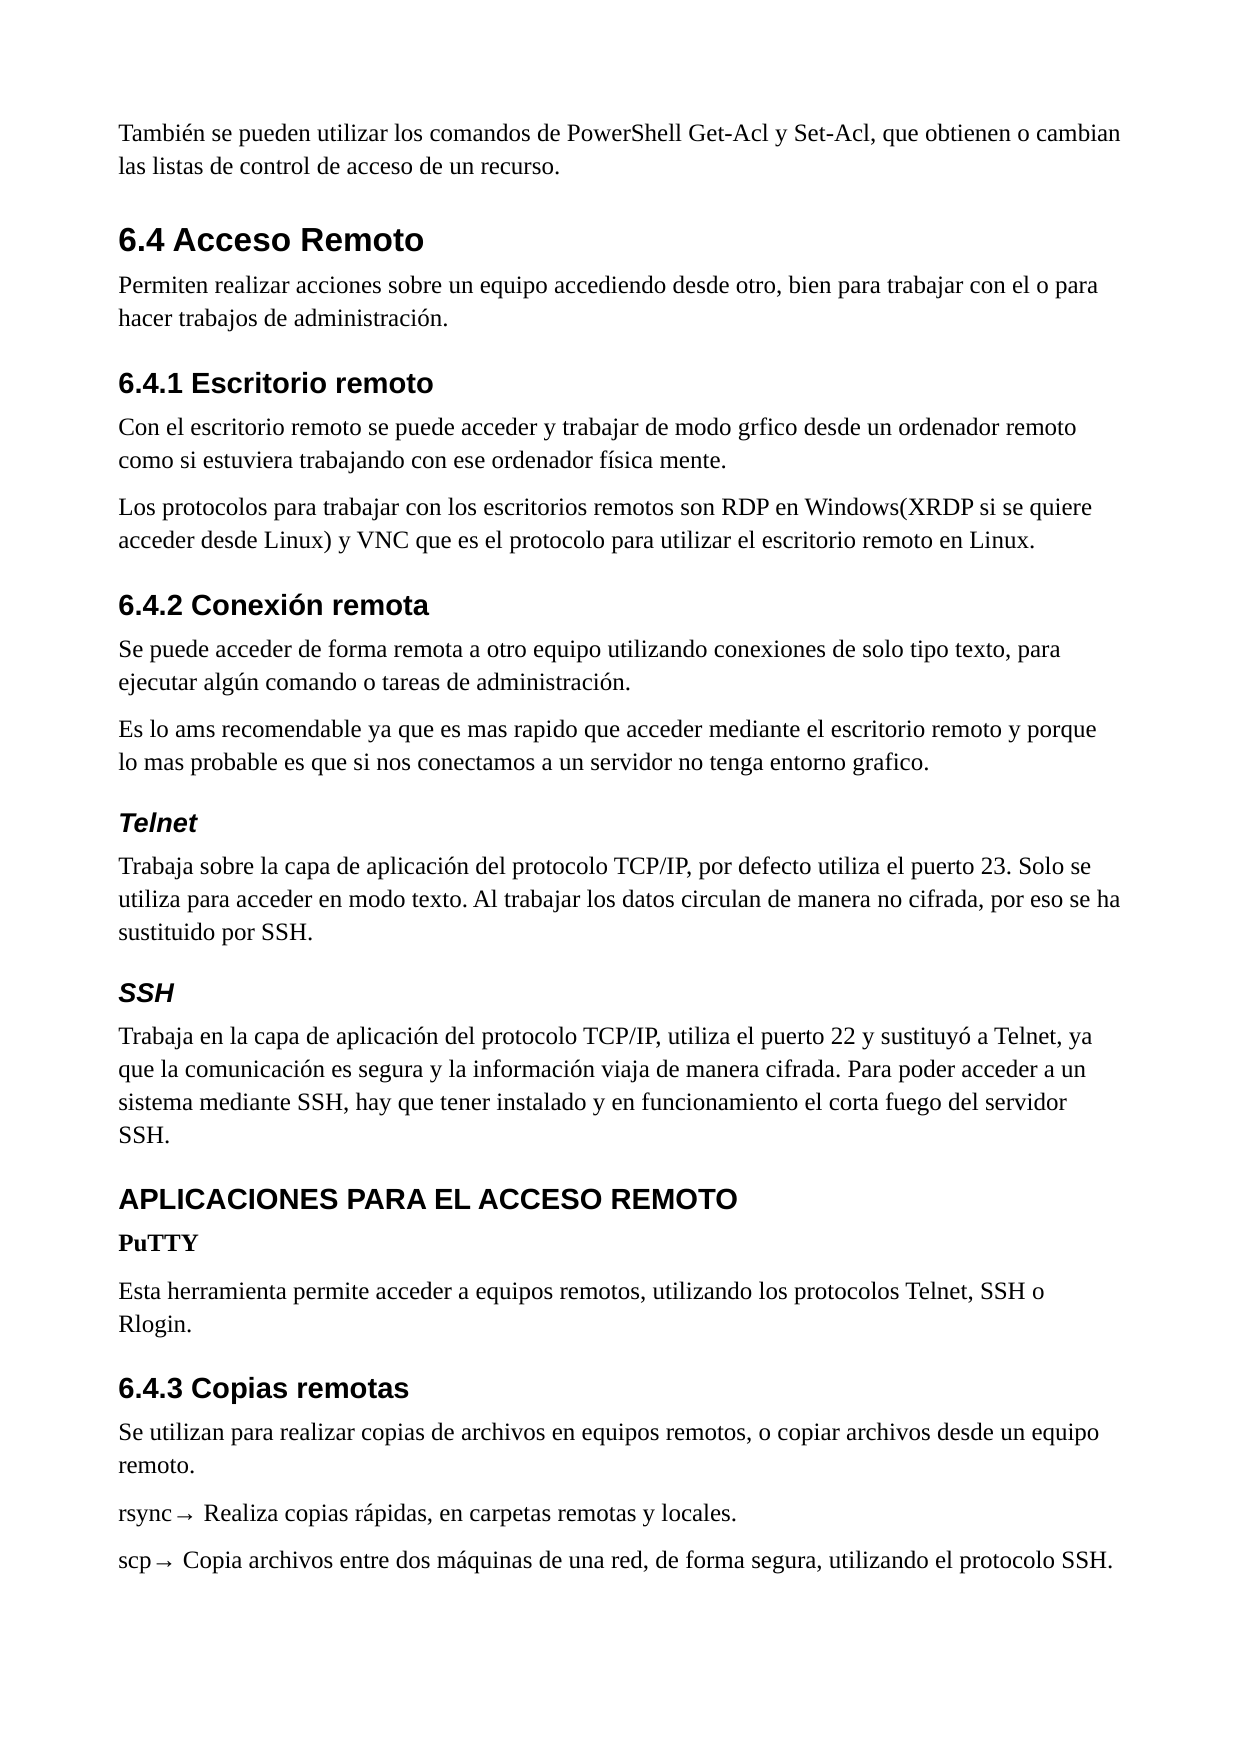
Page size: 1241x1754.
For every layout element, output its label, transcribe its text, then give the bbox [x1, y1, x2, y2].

subtitle 6.4.3 Copias remotas [118, 1371, 1122, 1405]
text Se utilizan para realizar copias de archivos en equipos remotos, o copiar archivos desde un equipo remoto. [118, 1417, 1122, 1479]
text rsync→ Realiza copias rápidas, en carpetas remotas y locales. [118, 1498, 1122, 1527]
text scp→ Copia archivos entre dos máquinas de una red, de forma segura, utilizando el protocolo SSH. [118, 1545, 1122, 1574]
text Con el escritorio remoto se puede acceder y trabajar de modo grfico desde un ordenador remoto como si estuviera trabajando con ese ordenador física mente. [118, 412, 1122, 473]
subtitle SSH [118, 977, 1122, 1008]
text Trabaja en la capa de aplicación del protocolo TCP/IP, utiliza el puerto 22 y sustituyó a Telnet, ya que la comunicación es segura y la información viaja de manera cifrada. Para poder acceder a un sistema mediante SSH, hay que tener instalado y en funcionamiento el corta fuego del servidor SSH. [118, 1021, 1122, 1149]
subtitle APLICACIONES PARA EL ACCESO REMOTO [118, 1182, 1122, 1216]
subtitle 6.4.1 Escritorio remoto [118, 366, 1122, 399]
subtitle 6.4 Acceso Remoto [118, 219, 1122, 258]
text PuTTY [118, 1228, 1122, 1257]
text También se pueden utilizar los comandos de PowerShell Get-Acl y Set-Acl, que obtienen o cambian las listas de control de acceso de un recurso. [118, 118, 1122, 180]
text Se puede acceder de forma remota a otro equipo utilizando conexiones de solo tipo texto, para ejecutar algún comando o tareas de administración. [118, 634, 1122, 695]
text Trabaja sobre la capa de aplicación del protocolo TCP/IP, por defecto utiliza el puerto 23. Solo se utiliza para acceder en modo texto. Al trabajar los datos circulan de manera no cifrada, por eso se ha sustituido por SSH. [118, 851, 1122, 946]
text Es lo ams recomendable ya que es mas rapido que acceder mediante el escritorio remoto y porque lo mas probable es que si nos conectamos a un servidor no tenga entorno grafico. [118, 714, 1122, 776]
text Permiten realizar acciones sobre un equipo accediendo desde otro, bien para trabajar con el o para hacer trabajos de administración. [118, 271, 1122, 332]
text Los protocolos para trabajar con los escritorios remotos son RDP en Windows(XRDP si se quiere acceder desde Linux) y VNC que es el protocolo para utilizar el escritorio remoto en Linux. [118, 492, 1122, 554]
subtitle 6.4.2 Conexión remota [118, 588, 1122, 621]
text Esta herramienta permite acceder a equipos remotos, utilizando los protocolos Telnet, SSH o Rlogin. [118, 1276, 1122, 1338]
subtitle Telnet [118, 807, 1122, 839]
